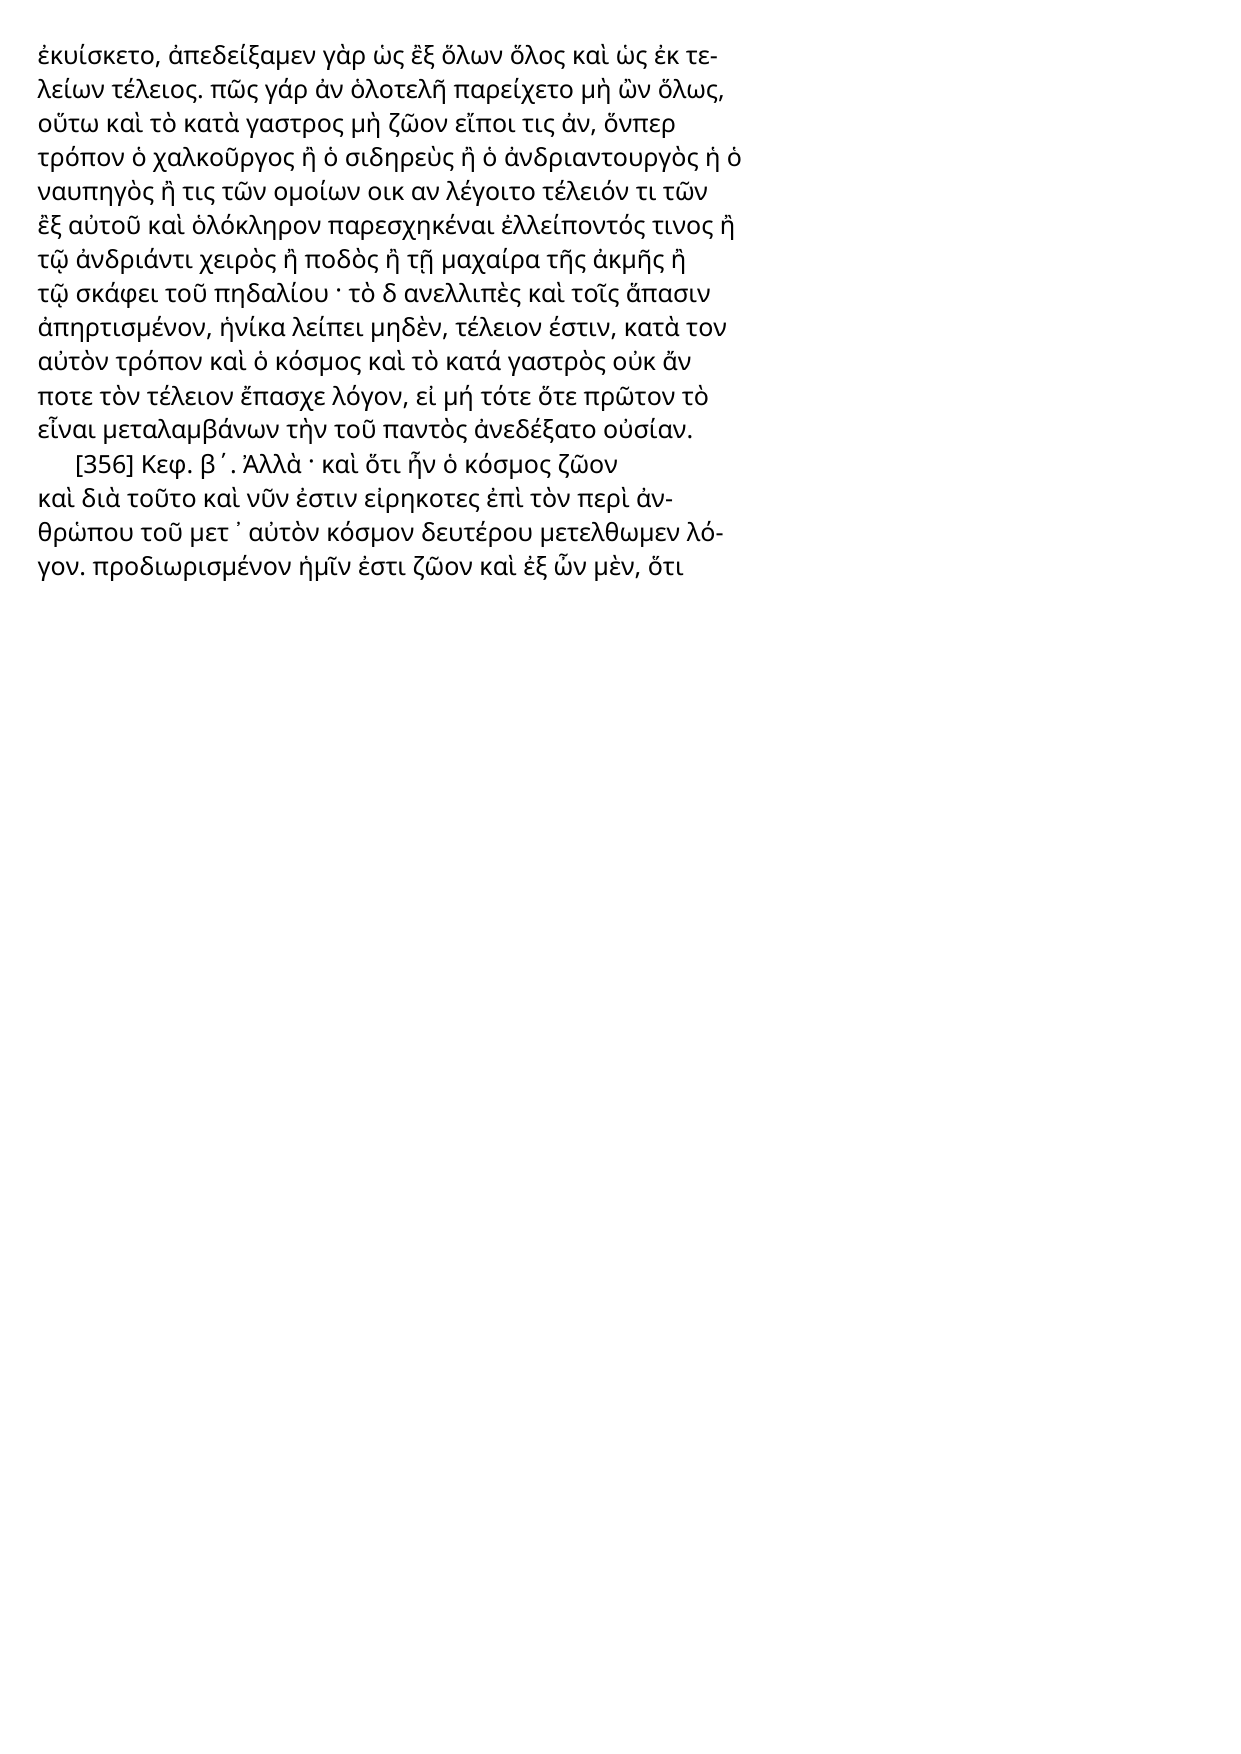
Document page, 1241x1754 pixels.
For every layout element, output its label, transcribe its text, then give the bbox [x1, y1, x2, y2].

text ἐκυίσκετο, ἀπεδείξαμεν γὰρ ὡς ἒξ ὅλων ὅλος καὶ ὡς ἐκ τε- λείων τέλειος. πῶς γάρ ἀν ὁλοτελῆ παρείχετο μὴ ὢν ὅλως, οὕτω καὶ τὸ κατὰ γαστρος μὴ ζῶον εἴποι τις ἀν, ὅνπερ τρόπον ὁ χαλκοῦργος ἢ ὁ σιδηρεὺς ἢ ὁ ἀνδριαντουργὸς ἡ ὁ ναυπηγὸς ἢ τις τῶν ομοίων οικ αν λέγοιτο τέλειόν τι τῶν ἒξ αὐτοῦ καὶ ὁλόκληρον παρεσχηκέναι ἐλλείποντός τινος ἢ τῷ ἀνδριάντι χειρὸς ἢ ποδὸς ἢ τῇ μαχαίρα τῆς ἀκμῆς ἢ τῷ σκάφει τοῦ πηδαλίου · τὸ δ ανελλιπὲς καὶ τοῖς ἅπασιν ἀπηρτισμένον, ἡνίκα λείπει μηδὲν, τέλειον έστιν, κατὰ τον αὐτὸν τρόπον καὶ ὁ κόσμος καὶ τὸ κατά γαστρὸς οὐκ ἄν ποτε τὸν τέλειον ἔπασχε λόγον, εἰ μή τότε ὅτε πρῶτον τὸ εἶναι μεταλαμβάνων τὴν τοῦ παντὸς ἀνεδέξατο οὐσίαν. [37, 37, 1203, 446]
text [356] Κεφ. β΄. Ἀλλὰ · καὶ ὅτι ἦν ὁ κόσμος ζῶον καὶ διὰ τοῦτο καὶ νῦν ἐστιν εἰρηκοτες ἐπὶ τὸν περὶ ἀν- θρὡπου τοῦ μετ ᾽ αὐτὸν κόσμον δευτέρου μετελθωμεν λό- γον. προδιωρισμένον ἡμῖν ἐστι ζῶον καὶ ἐξ ὦν μὲν, ὅτι [37, 446, 1203, 582]
